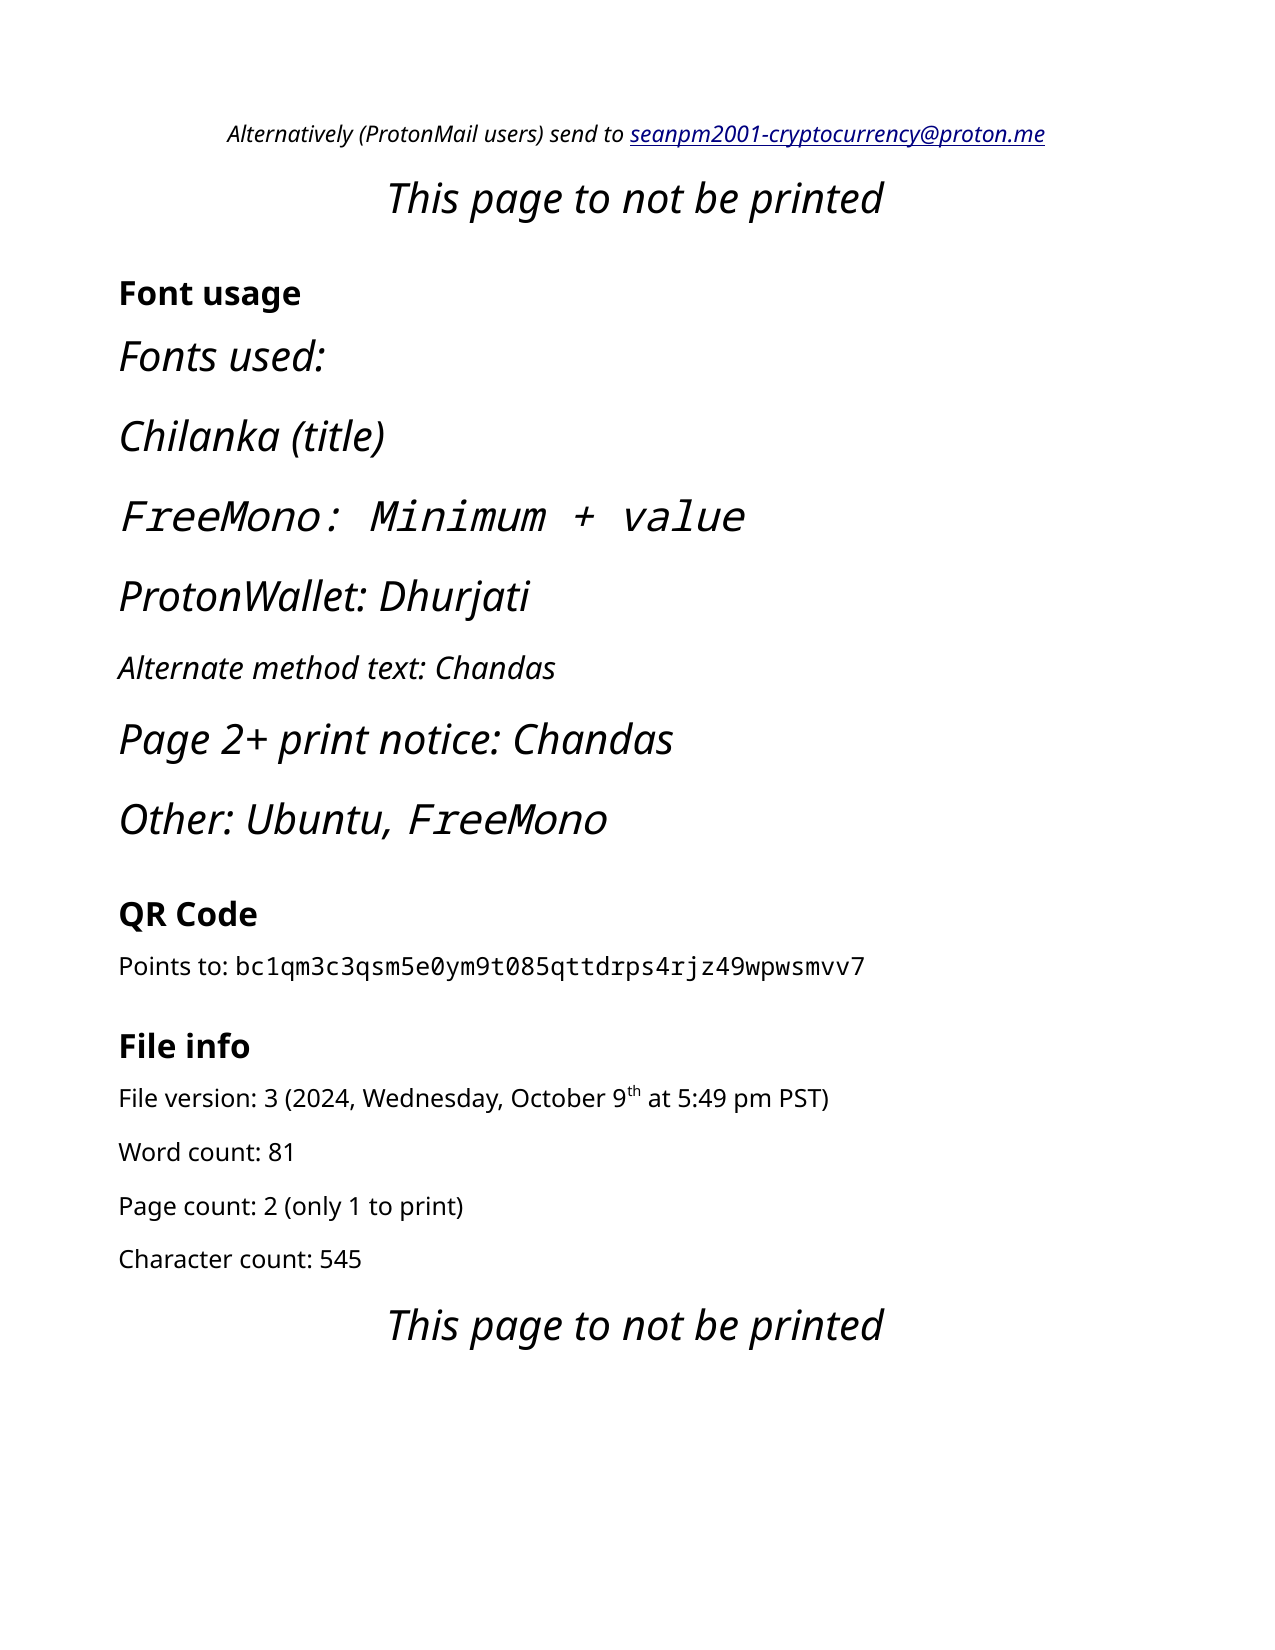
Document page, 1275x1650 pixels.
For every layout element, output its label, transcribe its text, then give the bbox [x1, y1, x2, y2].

text Word count: 81 [118, 1134, 1157, 1168]
text Page 2+ print notice: Chandas [118, 710, 1157, 767]
text Alternate method text: Chandas [118, 646, 1157, 689]
subtitle Font usage [118, 269, 1157, 315]
text Character count: 545 [118, 1242, 1157, 1276]
text File version: 3 (2024, Wednesday, October 9th at 5:49 pm PST) [118, 1081, 1157, 1115]
text Page count: 2 (only 1 to print) [118, 1188, 1157, 1222]
subtitle File info [118, 1023, 1157, 1068]
text FreeMono: Minimum + value [118, 487, 1157, 543]
text This page to not be printed [118, 1296, 1157, 1352]
subtitle QR Code [118, 890, 1157, 936]
text This page to not be printed [118, 169, 1157, 225]
text Alternatively (ProtonMail users) send to seanpm2001-cryptocurrency@proton.me [118, 118, 1157, 149]
text ProtonWallet: Dhurjati [118, 567, 1157, 623]
text Points to: bc1qm3c3qsm5e0ym9t085qttdrps4rjz49wpwsmvv7 [118, 948, 1157, 982]
text Other: Ubuntu, FreeMono [118, 790, 1157, 846]
text Fonts used: [118, 327, 1157, 384]
text Chilanka (title) [118, 407, 1157, 464]
